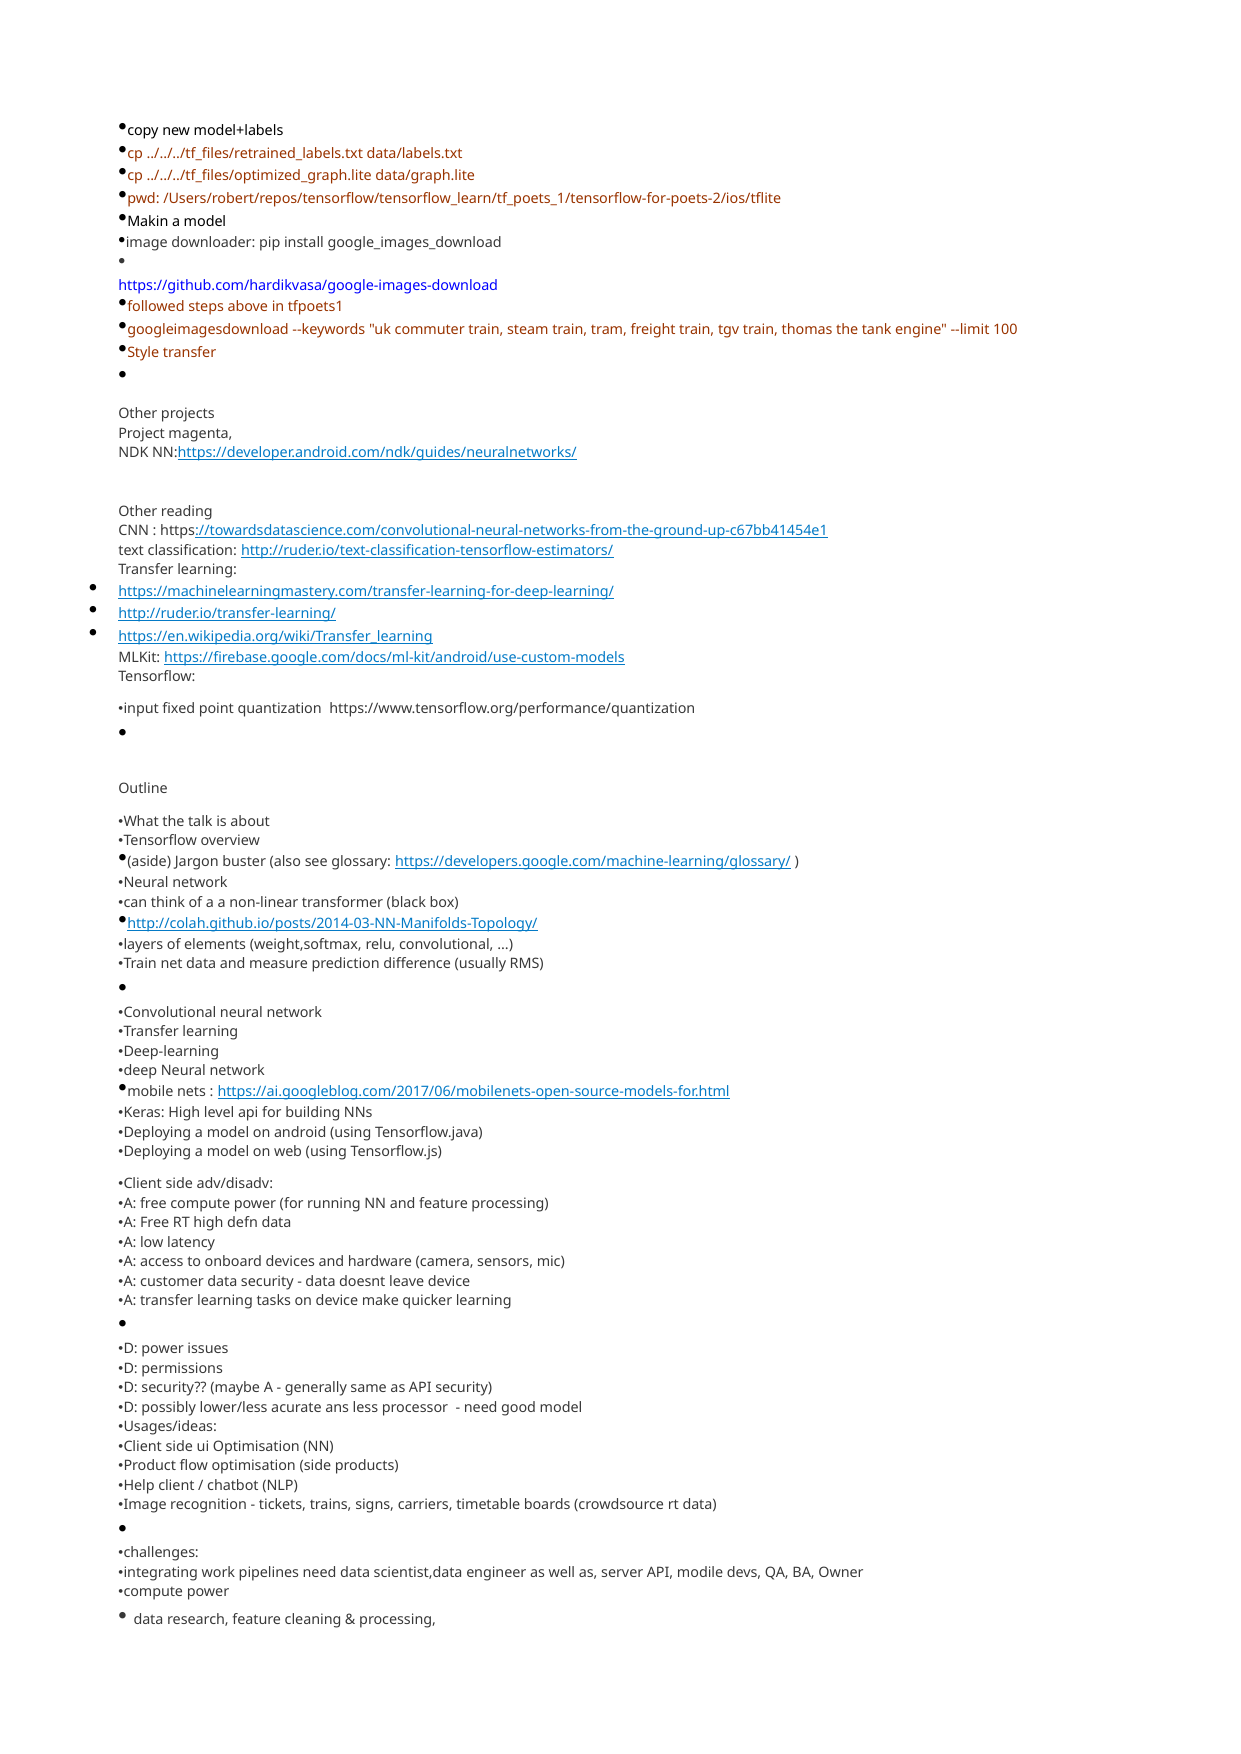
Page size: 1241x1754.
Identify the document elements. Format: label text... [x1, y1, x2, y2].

list Train net data and measure prediction difference (usually RMS) [118, 953, 1122, 973]
text Transfer learning: [118, 559, 1122, 579]
list D: power issues [118, 1338, 1122, 1358]
list https://github.com/hardikvasa/google-images-download [118, 275, 1122, 294]
list cp ../../../tf_files/retrained_labels.txt data/labels.txt [118, 141, 1122, 163]
list http://colah.github.io/posts/2014-03-NN-Manifolds-Topology/ [118, 911, 1122, 934]
list deep Neural network [118, 1060, 1122, 1079]
list A: transfer learning tasks on device make quicker learning [118, 1290, 1122, 1309]
list cp ../../../tf_files/optimized_graph.lite data/graph.lite [118, 163, 1122, 186]
list Usages/ideas: [118, 1416, 1122, 1436]
list copy new model+labels [118, 118, 1122, 141]
text Project magenta, [118, 423, 1122, 442]
list challenges: [118, 1542, 1122, 1562]
list https://en.wikipedia.org/wiki/Transfer_learning [118, 624, 1122, 647]
list layers of elements (weight,softmax, relu, convolutional, ...) [118, 934, 1122, 953]
list Convolutional neural network [118, 1002, 1122, 1021]
list A: low latency [118, 1232, 1122, 1251]
text CNN : https://towardsdatascience.com/convolutional-neural-networks-from-the-ground-up-c67bb41454e1 [118, 520, 1122, 540]
list Deploying a model on web (using Tensorflow.js) [118, 1141, 1122, 1161]
list data research, feature cleaning & processing, [118, 1601, 1122, 1629]
list input fixed point quantization https://www.tensorflow.org/performance/quantization [118, 698, 1122, 718]
list Makin a model [118, 209, 1122, 232]
list A: Free RT high defn data [118, 1212, 1122, 1232]
list Neural network [118, 872, 1122, 892]
list Transfer learning [118, 1021, 1122, 1041]
text text classification: http://ruder.io/text-classification-tensorflow-estimators/ [118, 540, 1122, 559]
list Client side ui Optimisation (NN) [118, 1436, 1122, 1455]
list What the talk is about [118, 811, 1122, 830]
list D: permissions [118, 1358, 1122, 1377]
list https://machinelearningmastery.com/transfer-learning-for-deep-learning/ [118, 579, 1122, 602]
text NDK NN:https://developer.android.com/ndk/guides/neuralnetworks/ [118, 442, 1122, 462]
text Other projects [118, 403, 1122, 423]
text Other reading [118, 501, 1122, 520]
list googleimagesdownload --keywords "uk commuter train, steam train, tram, freight train, tgv train, thomas the tank engine" --limit 100 [118, 317, 1122, 340]
list pwd: /Users/robert/repos/tensorflow/tensorflow_learn/tf_poets_1/tensorflow-for-poets-2/ios/tflite [118, 186, 1122, 209]
list A: access to onboard devices and hardware (camera, sensors, mic) [118, 1251, 1122, 1271]
list http://ruder.io/transfer-learning/ [118, 602, 1122, 624]
list Deploying a model on android (using Tensorflow.java) [118, 1122, 1122, 1141]
text Outline [118, 779, 1122, 798]
list D: security?? (maybe A - generally same as API security) [118, 1377, 1122, 1397]
list Image recognition - tickets, trains, signs, carriers, timetable boards (crowdsource rt data) [118, 1494, 1122, 1514]
list mobile nets : https://ai.googleblog.com/2017/06/mobilenets-open-source-models-for.html [118, 1079, 1122, 1102]
list Deep-learning [118, 1041, 1122, 1060]
list Product flow optimisation (side products) [118, 1455, 1122, 1475]
list Help client / chatbot (NLP) [118, 1475, 1122, 1494]
list followed steps above in tfpoets1 [118, 294, 1122, 317]
list Tensorflow overview [118, 830, 1122, 849]
list can think of a a non-linear transformer (black box) [118, 892, 1122, 911]
list image downloader: pip install google_images_download [118, 232, 1122, 251]
list Client side adv/disadv: [118, 1173, 1122, 1193]
list (aside) Jargon buster (also see glossary: https://developers.google.com/machine-learning/glossary/ ) [118, 849, 1122, 872]
list D: possibly lower/less acurate ans less processor - need good model [118, 1397, 1122, 1416]
list Style transfer [118, 340, 1122, 363]
list A: customer data security - data doesnt leave device [118, 1271, 1122, 1290]
list integrating work pipelines need data scientist,data engineer as well as, server API, modile devs, QA, BA, Owner [118, 1562, 1122, 1581]
list Keras: High level api for building NNs [118, 1102, 1122, 1122]
text MLKit: https://firebase.google.com/docs/ml-kit/android/use-custom-models [118, 647, 1122, 666]
list compute power [118, 1581, 1122, 1601]
list A: free compute power (for running NN and feature processing) [118, 1193, 1122, 1212]
text Tensorflow: [118, 666, 1122, 686]
